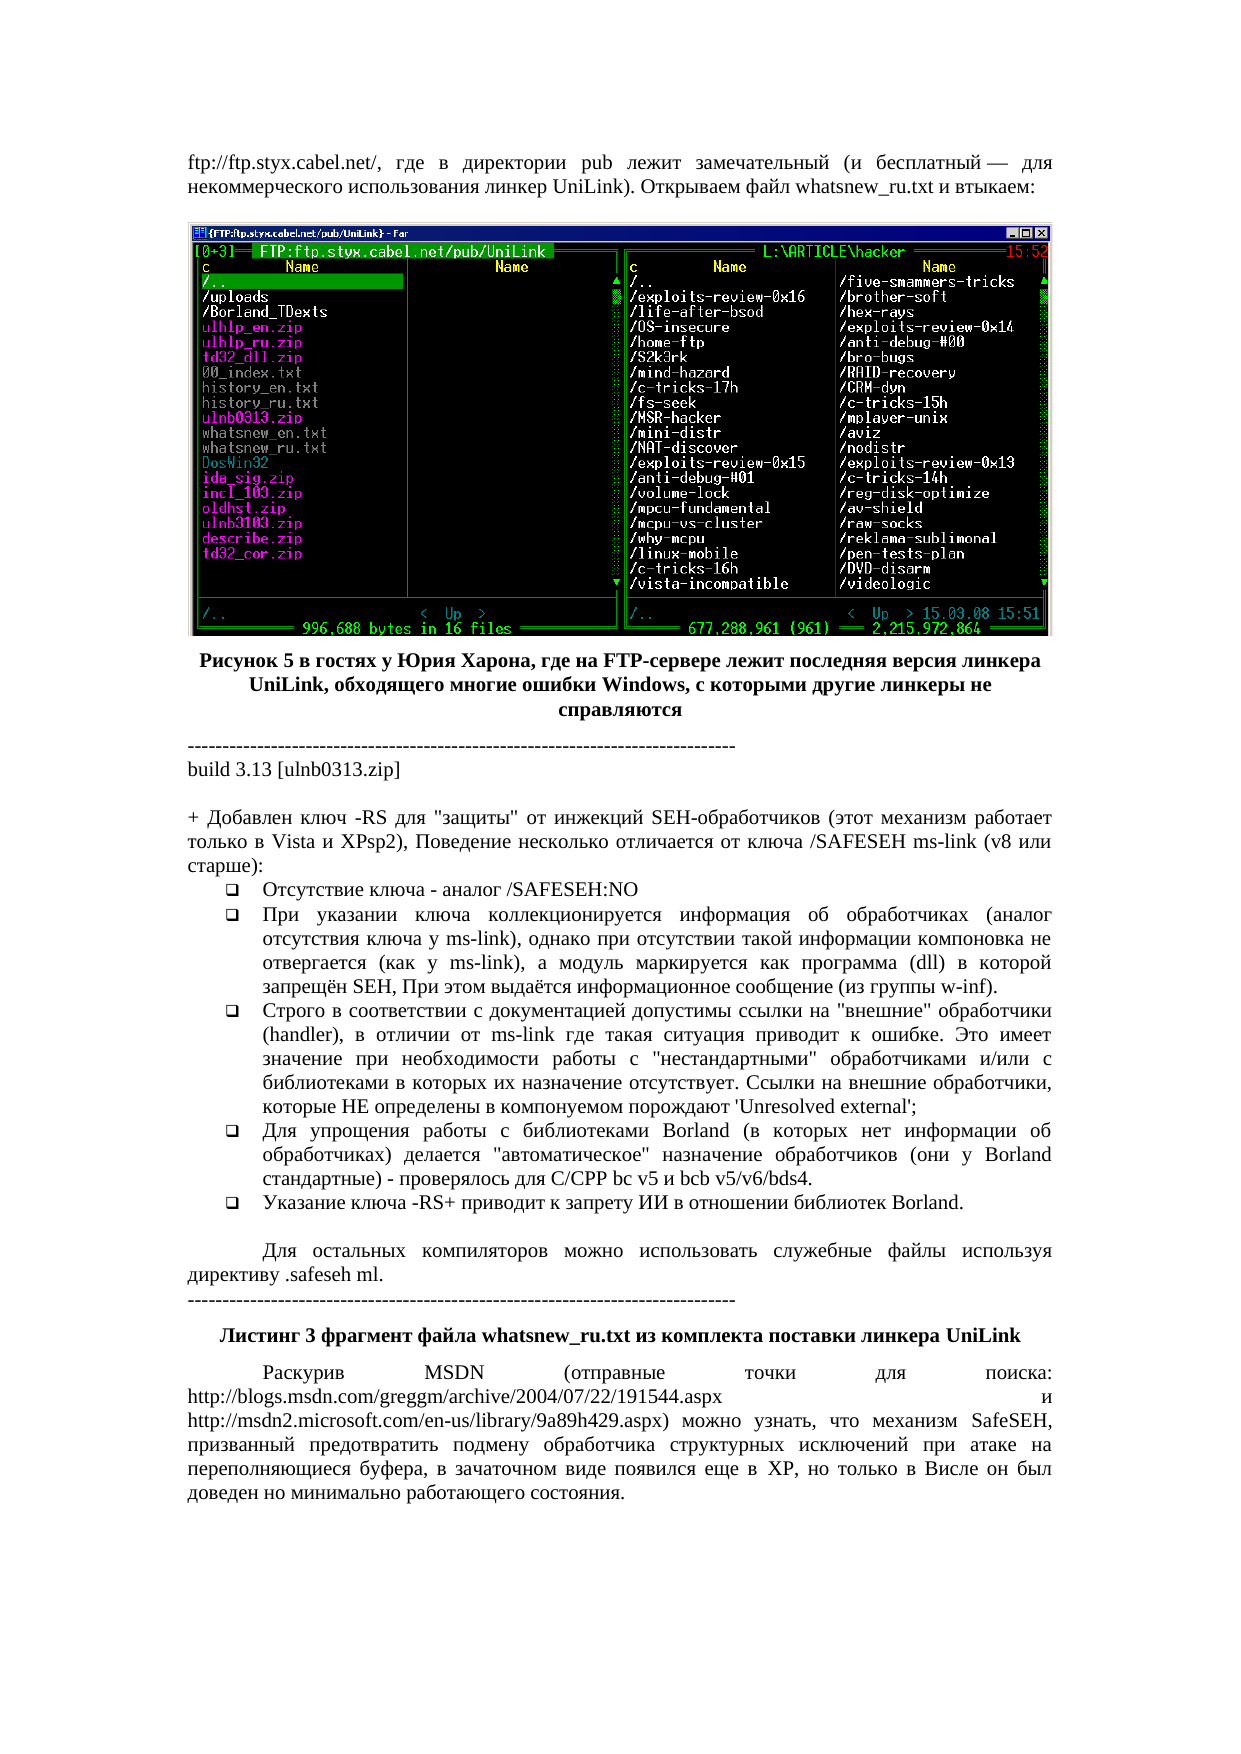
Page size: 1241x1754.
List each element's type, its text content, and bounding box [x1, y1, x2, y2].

list Для упрощения работы с библиотеками Borland (в которых нет информации об обработчиках) делается "автоматическое" назначение обработчиков (они у Borland стандартные) - проверялось для C/CPP bc v5 и bcb v5/v6/bds4. [225, 1118, 1053, 1190]
list Строго в соответствии с документацией допустимы ссылки на "внешние" обработчики (handler), в отличии от ms-link где такая ситуация приводит к ошибке. Это имеет значение при необходимости работы с "нестандартными" обработчиками и/или с библиотеками в которых их назначение отсутствует. Ссылки на внешние обработчики, которые НЕ определены в компонуемом порождают 'Unresolved external'; [225, 998, 1053, 1118]
list При указании ключа коллекционируется информация об обработчиках (аналог отсутствия ключа у ms-link), однако при отсутствии такой информации компоновка не отвергается (как у ms-link), а модуль маркируется как программа (dll) в которой запрещён SEH, При этом выдаётся информационное сообщение (из группы w-inf). [225, 901, 1053, 998]
text Для остальных компиляторов можно использовать служебные файлы используя директиву .safeseh ml. [187, 1238, 1053, 1286]
text ftp://ftp.styx.cabel.net/, где в директории pub лежит замечательный (и бесплатный — для некоммерческого использования линкер UniLink). Открываем файл whatsnew_ru.txt и втыкаем: [187, 150, 1053, 198]
text Раскурив MSDN (отправные точки для поиска: http://blogs.msdn.com/greggm/archive/2004/07/22/191544.aspx и http://msdn2.microsoft.com/en-us/library/9a89h429.aspx) можно узнать, что механизм SafeSEH, призванный предотвратить подмену обработчика структурных исключений при атаке на переполняющиеся буфера, в зачаточном виде появился еще в XP, но только в Висле он был доведен но минимально работающего состояния. [187, 1359, 1053, 1504]
picture [188, 222, 1053, 636]
text ------------------------------------------------------------------------------- [187, 733, 1053, 757]
text + Добавлен ключ -RS для "защиты" от инжекций SEH-обработчиков (этот механизм работает только в Vista и XPsp2), Поведение несколько отличается от ключа /SAFESEH ms-link (v8 или старше): [187, 805, 1053, 877]
list Отсутствие ключа - аналог /SAFESEH:NO [225, 877, 1053, 901]
list Указание ключа -RS+ приводит к запрету ИИ в отношении библиотек Borland. [225, 1190, 1053, 1214]
text build 3.13 [ulnb0313.zip] [187, 757, 1053, 781]
text Рисунок 5 в гостях у Юрия Харона, где на FTP-сервере лежит последняя версия линкера UniLink, обходящего многие ошибки Windows, с которыми другие линкеры не справляются [187, 648, 1053, 721]
text Листинг 3 фрагмент файла whatsnew_ru.txt из комплекта поставки линкера UniLink [187, 1323, 1053, 1347]
text ------------------------------------------------------------------------------- [187, 1286, 1053, 1311]
